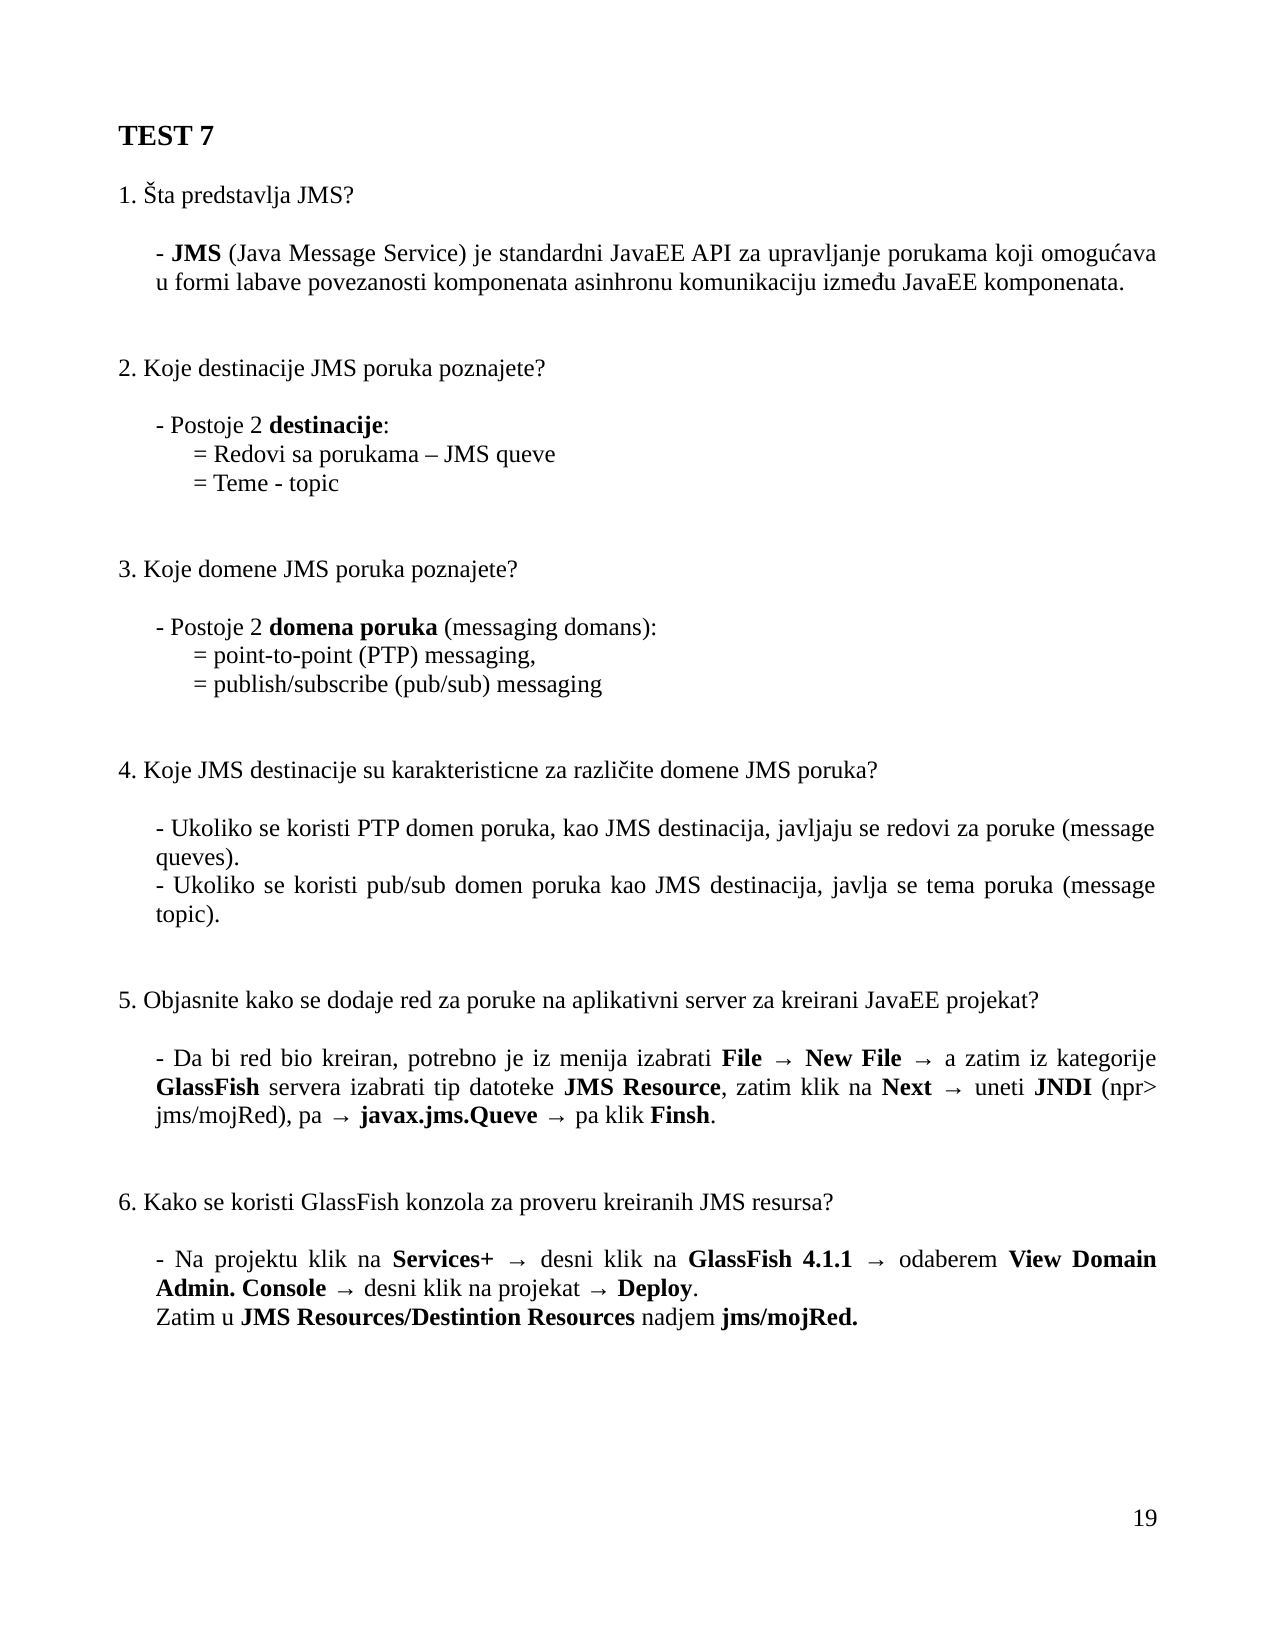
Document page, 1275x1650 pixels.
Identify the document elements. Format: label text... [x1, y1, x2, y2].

text 4. Koje JMS destinacije su karakteristicne za različite domene JMS poruka? [118, 755, 1157, 784]
text - Ukoliko se koristi pub/sub domen poruka kao JMS destinacija, javlja se tema poruka (message topic). [156, 870, 1157, 928]
text = point-to-point (PTP) messaging, [118, 640, 1157, 669]
text 1. Šta predstavlja JMS? [118, 180, 1157, 209]
text 5. Objasnite kako se dodaje red za poruke na aplikativni server za kreirani JavaEE projekat? [118, 985, 1157, 1014]
text 6. Kako se koristi GlassFish konzola za proveru kreiranih JMS resursa? [118, 1187, 1157, 1215]
text = Teme - topic [118, 468, 1157, 497]
text - Da bi red bio kreiran, potrebno je iz menija izabrati File → New File → a zatim iz kategorije GlassFish servera izabrati tip datoteke JMS Resource, zatim klik na Next → uneti JNDI (npr> jms/mojRed), pa → javax.jms.Queve → pa klik Finsh. [156, 1043, 1157, 1129]
text - Na projektu klik na Services+ → desni klik na GlassFish 4.1.1 → odaberem View Domain Admin. Console → desni klik na projekat → Deploy. [156, 1244, 1157, 1302]
text - Postoje 2 domena poruka (messaging domans): [156, 612, 1157, 640]
text TEST 7 [118, 118, 1157, 152]
text Zatim u JMS Resources/Destintion Resources nadjem jms/mojRed. [156, 1302, 1157, 1330]
text 2. Koje destinacije JMS poruka poznajete? [118, 353, 1157, 382]
text - JMS (Java Message Service) je standardni JavaEE API za upravljanje porukama koji omogućava u formi labave povezanosti komponenata asinhronu komunikaciju između JavaEE komponenata. [156, 238, 1157, 295]
text - Postoje 2 destinacije: [156, 410, 1157, 439]
text 3. Koje domene JMS poruka poznajete? [118, 554, 1157, 583]
text = publish/subscribe (pub/sub) messaging [118, 669, 1157, 698]
text - Ukoliko se koristi PTP domen poruka, kao JMS destinacija, javljaju se redovi za poruke (message queves). [156, 813, 1157, 870]
text = Redovi sa porukama – JMS queve [118, 439, 1157, 468]
